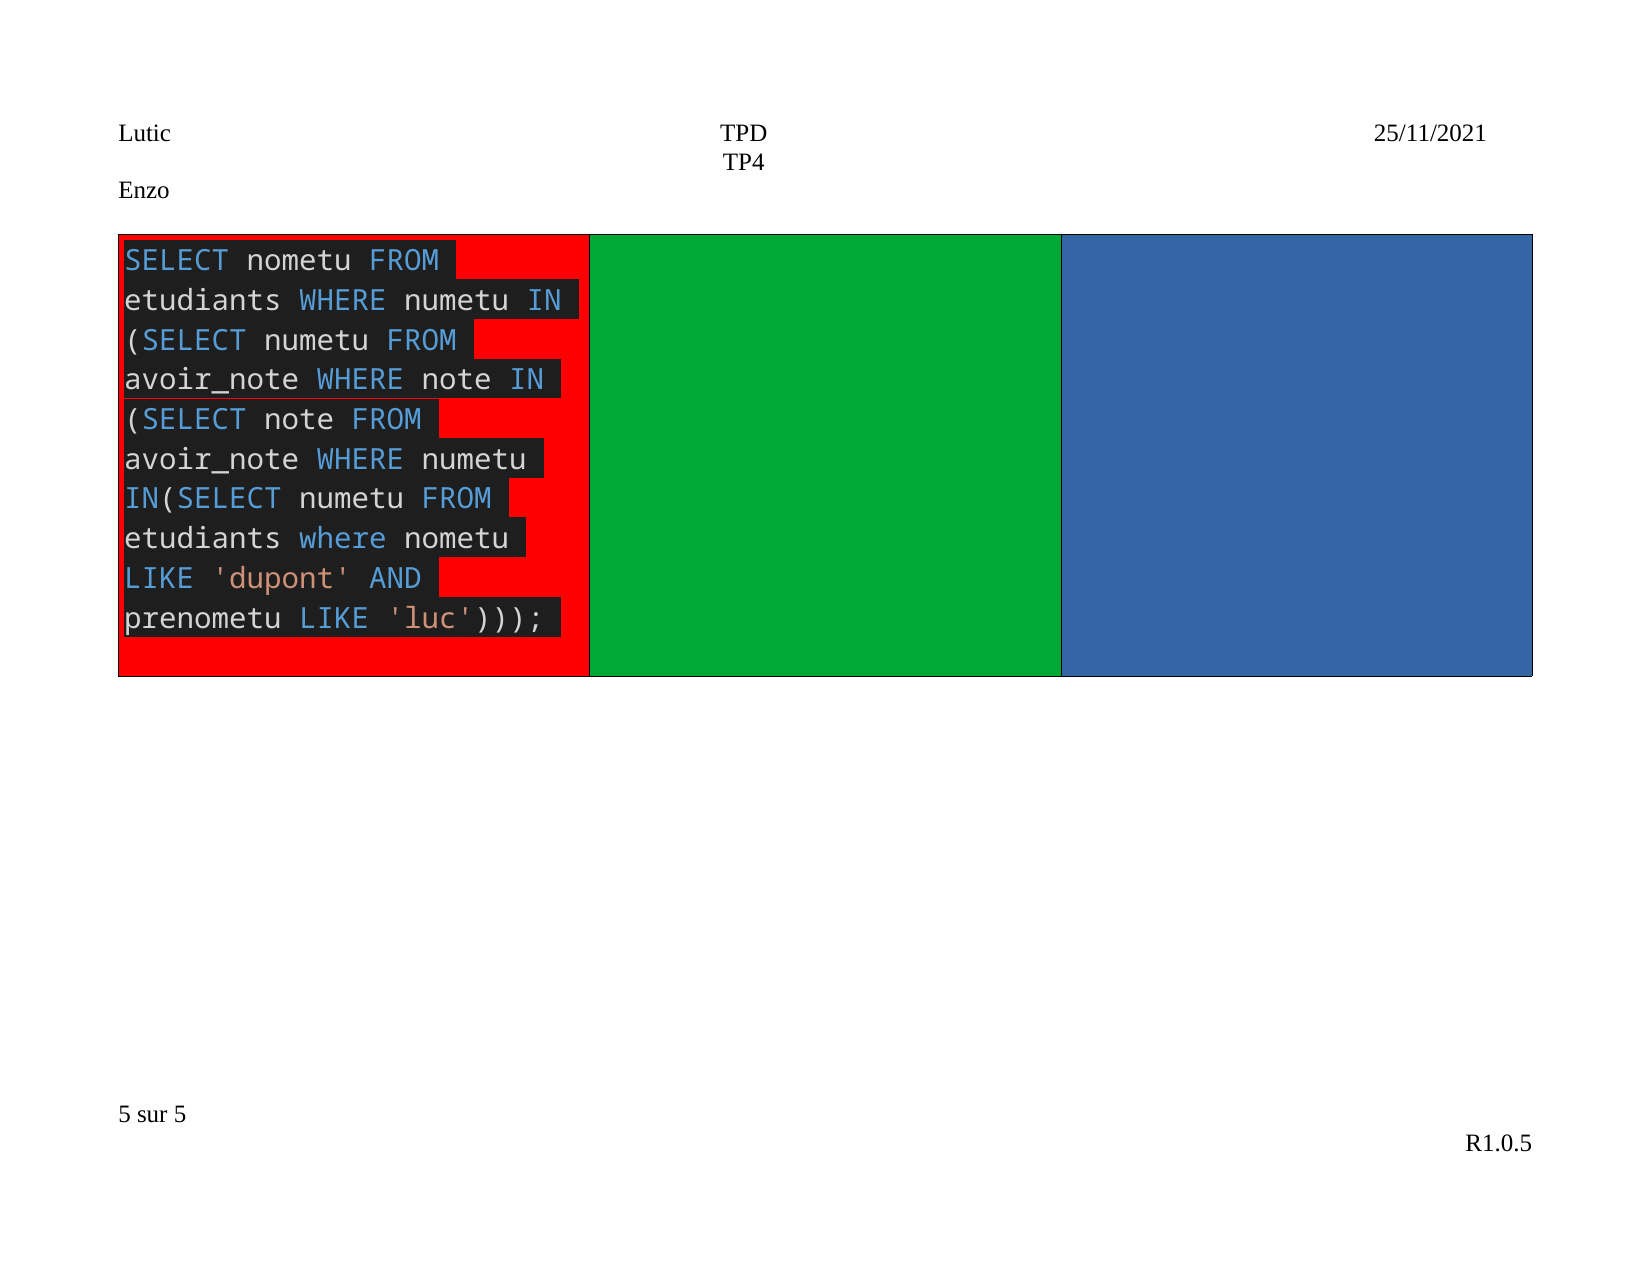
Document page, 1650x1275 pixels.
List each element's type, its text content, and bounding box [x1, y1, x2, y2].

table_cell [1062, 235, 1532, 676]
table_cell [590, 235, 1061, 676]
table_cell SELECT nometu FROM etudiants WHERE numetu IN (SELECT numetu FROM avoir_note WHERE note IN (SELECT note FROM avoir_note WHERE numetu IN(SELECT numetu FROM etudiants where nometu LIKE 'dupont' AND prenometu LIKE 'luc'))); [119, 235, 589, 676]
